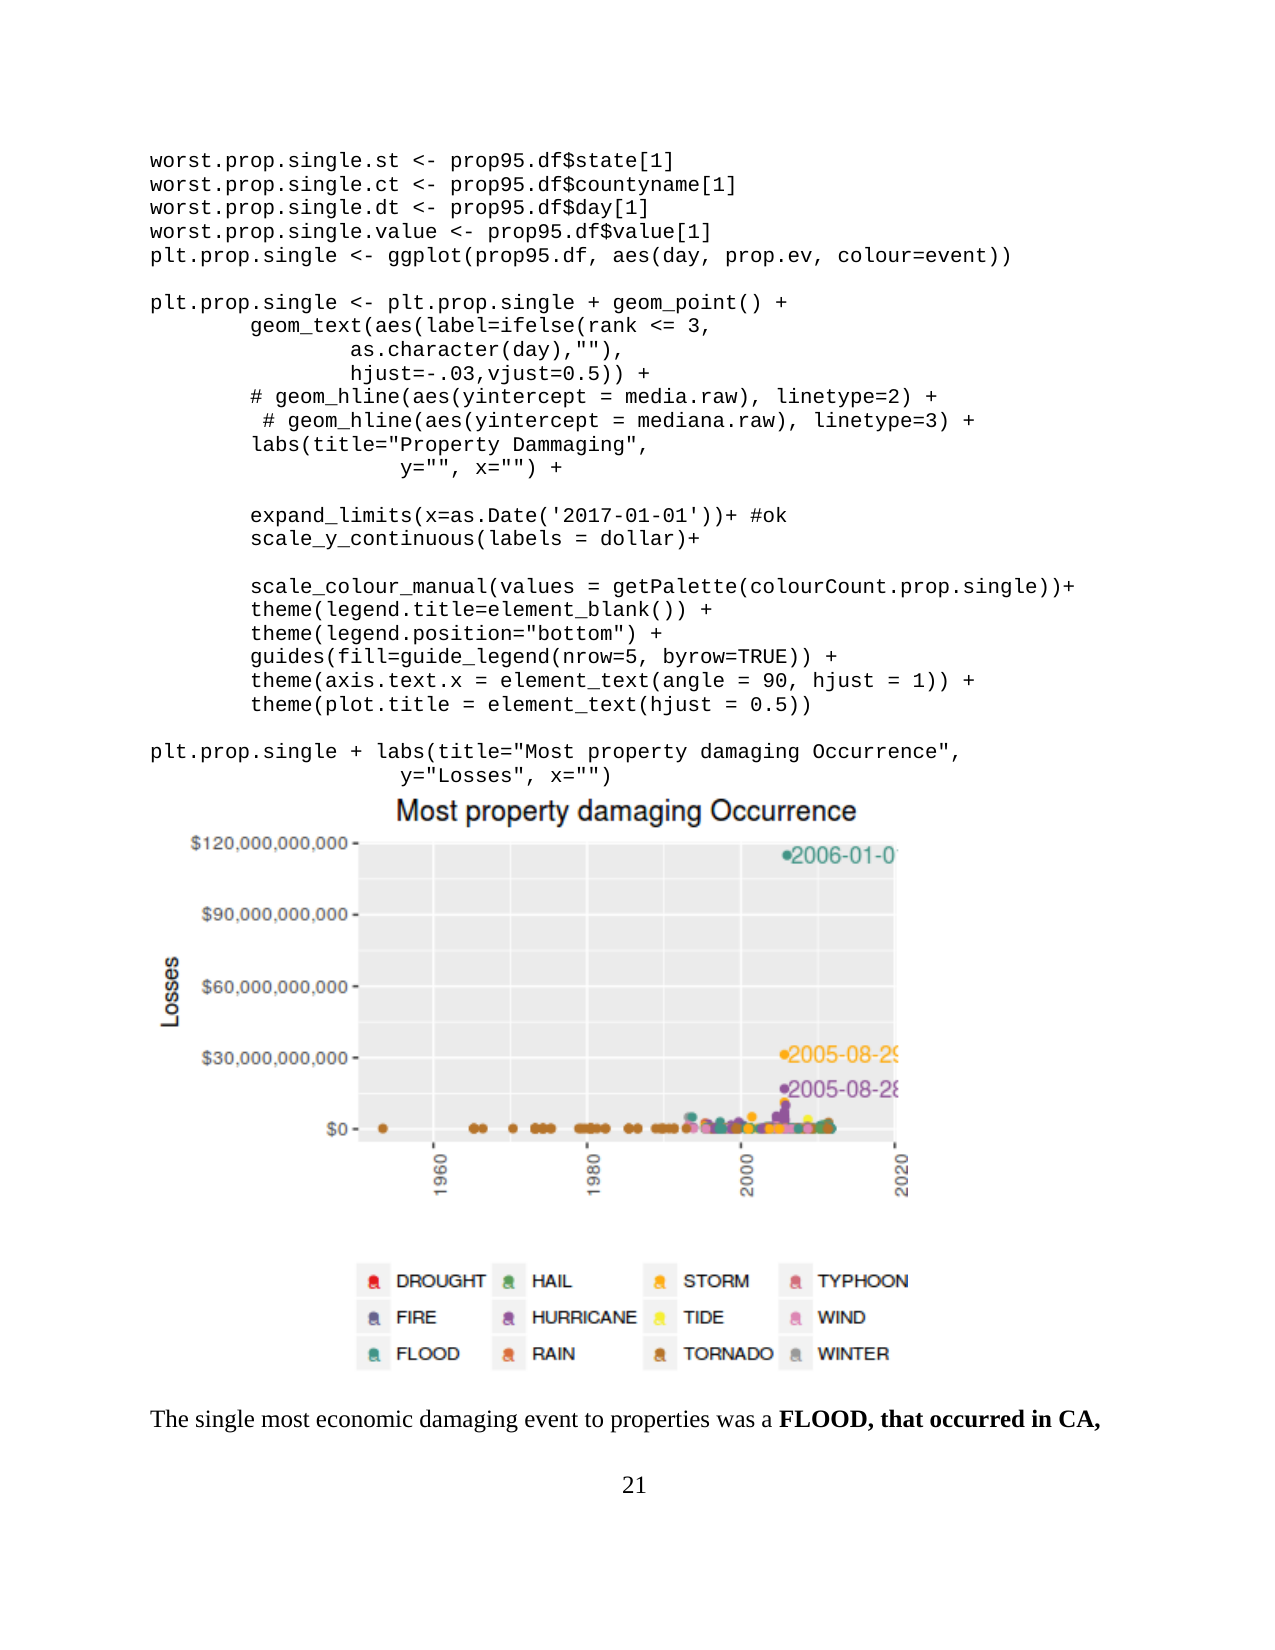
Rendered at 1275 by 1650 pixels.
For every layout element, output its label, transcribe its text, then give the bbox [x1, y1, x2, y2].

text worst.prop.single.ct <- prop95.df$countyname[1] [150, 174, 1125, 197]
text scale_y_continuous(labels = dollar)+ [150, 528, 1125, 552]
text labs(title="Property Dammaging", [150, 434, 1125, 457]
text worst.prop.single.value <- prop95.df$value[1] [150, 221, 1125, 244]
text theme(plot.title = element_text(hjust = 0.5)) [150, 694, 1125, 717]
text hjust=-.03,vjust=0.5)) + [150, 363, 1125, 386]
text as.character(day),""), [150, 339, 1125, 363]
text expand_limits(x=as.Date('2017-01-01'))+ #ok [150, 505, 1125, 528]
text guides(fill=guide_legend(nrow=5, byrow=TRUE)) + [150, 647, 1125, 670]
text plt.prop.single <- ggplot(prop95.df, aes(day, prop.ev, colour=event)) [150, 244, 1125, 268]
text theme(legend.position="bottom") + [150, 623, 1125, 647]
text theme(legend.title=element_blank()) + [150, 599, 1125, 623]
text scale_colour_manual(values = getPalette(colourCount.prop.single))+ [150, 576, 1125, 599]
picture [150, 788, 908, 1395]
text The single most economic damaging event to properties was a FLOOD, that occurred in CA, [150, 1404, 1125, 1432]
text plt.prop.single + labs(title="Most property damaging Occurrence", [150, 741, 1125, 765]
text geom_text(aes(label=ifelse(rank <= 3, [150, 316, 1125, 339]
text # geom_hline(aes(yintercept = mediana.raw), linetype=3) + [150, 410, 1125, 434]
text worst.prop.single.dt <- prop95.df$day[1] [150, 197, 1125, 221]
text theme(axis.text.x = element_text(angle = 90, hjust = 1)) + [150, 670, 1125, 694]
text # geom_hline(aes(yintercept = media.raw), linetype=2) + [150, 386, 1125, 410]
text y="Losses", x="") [150, 765, 1125, 788]
text worst.prop.single.st <- prop95.df$state[1] [150, 150, 1125, 174]
text plt.prop.single <- plt.prop.single + geom_point() + [150, 292, 1125, 316]
text y="", x="") + [150, 457, 1125, 481]
